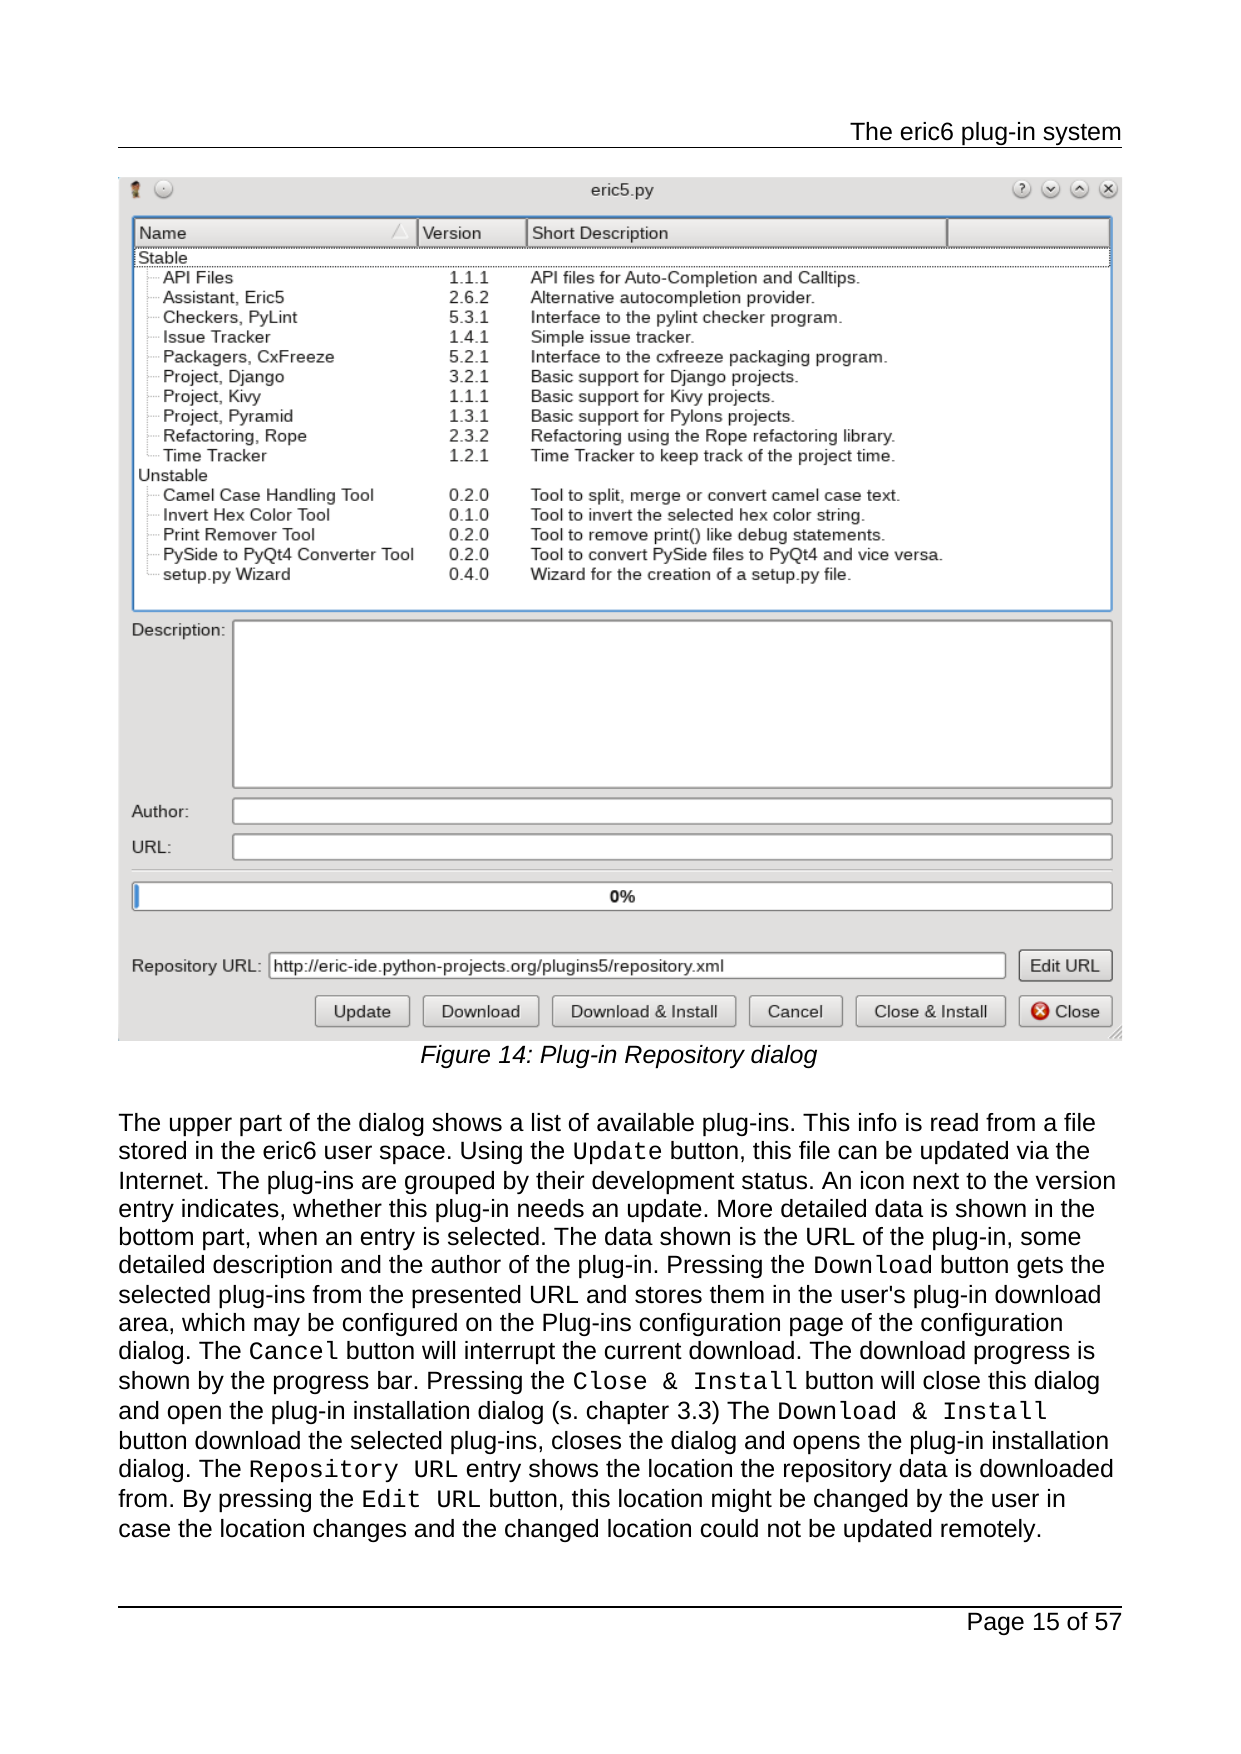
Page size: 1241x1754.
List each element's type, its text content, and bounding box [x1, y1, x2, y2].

picture [118, 177, 1123, 1041]
text Figure 14: Plug-in Repository dialog [118, 1041, 1122, 1069]
text The upper part of the dialog shows a list of available plug-ins. This info is read from a file stored in the eric6 user space. Using the Update button, this file can be updated via the Internet. The plug-ins are grouped by their development status. An icon next to the version entry indicates, whether this plug-in needs an update. More detailed data is shown in the bottom part, when an entry is selected. The data shown is the URL of the plug-in, some detailed description and the author of the plug-in. Pressing the Download button gets the selected plug-ins from the presented URL and stores them in the user's plug-in download area, which may be configured on the Plug-ins configuration page of the configuration dialog. The Cancel button will interrupt the current download. The download progress is shown by the progress bar. Pressing the Close & Install button will close this dialog and open the plug-in installation dialog (s. chapter 3.3) The Download & Install button download the selected plug-ins, closes the dialog and opens the plug-in installation dialog. The Repository URL entry shows the location the repository data is downloaded from. By pressing the Edit URL button, this location might be changed by the user in case the location changes and the changed location could not be updated remotely. [118, 1109, 1122, 1543]
